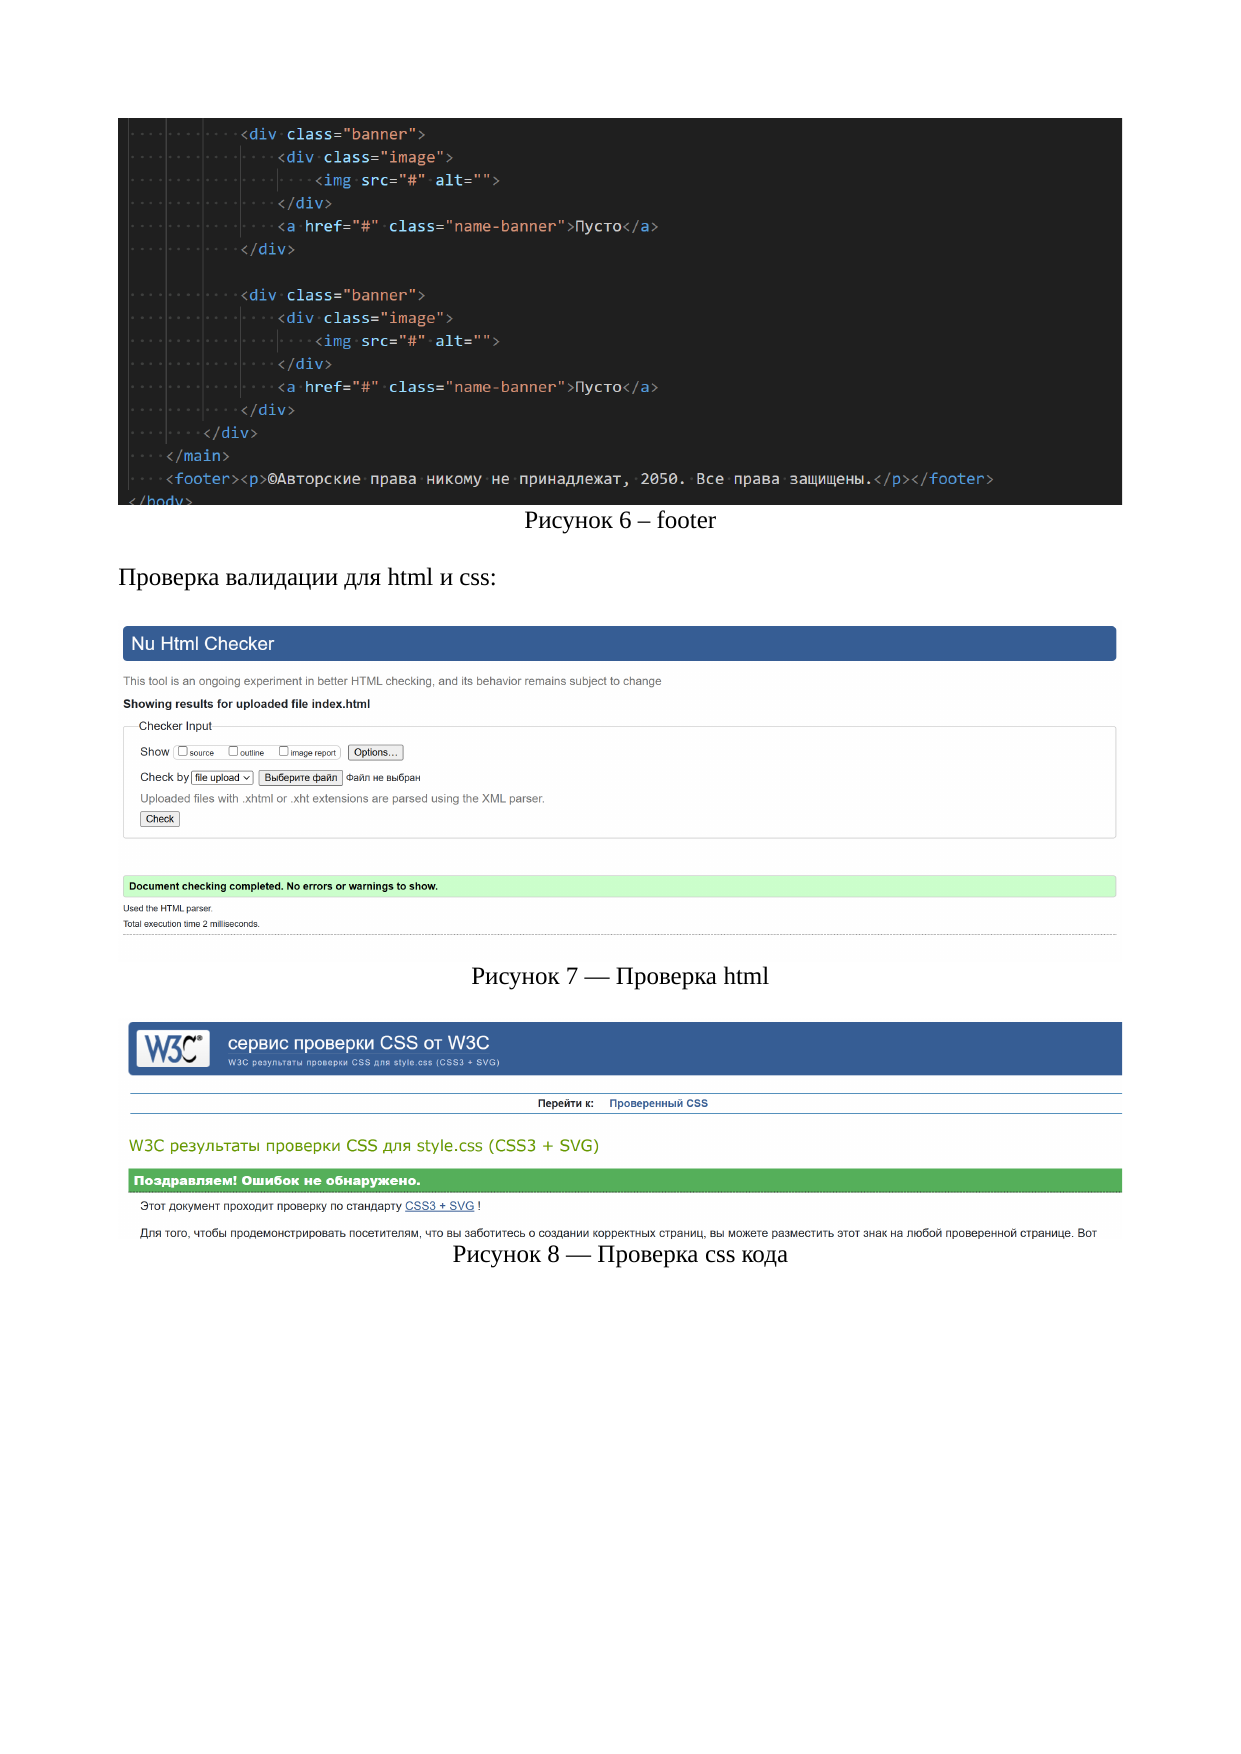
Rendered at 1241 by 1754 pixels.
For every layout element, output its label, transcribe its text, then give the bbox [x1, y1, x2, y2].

text Проверка валидации для html и css: [118, 562, 1122, 591]
text Рисунок 8 — Проверка css кода [118, 1239, 1122, 1267]
text Рисунок 6 – footer [118, 505, 1122, 534]
picture [118, 1018, 1123, 1239]
text Рисунок 7 — Проверка html [118, 962, 1122, 990]
picture [118, 620, 1123, 962]
picture [118, 118, 1123, 505]
